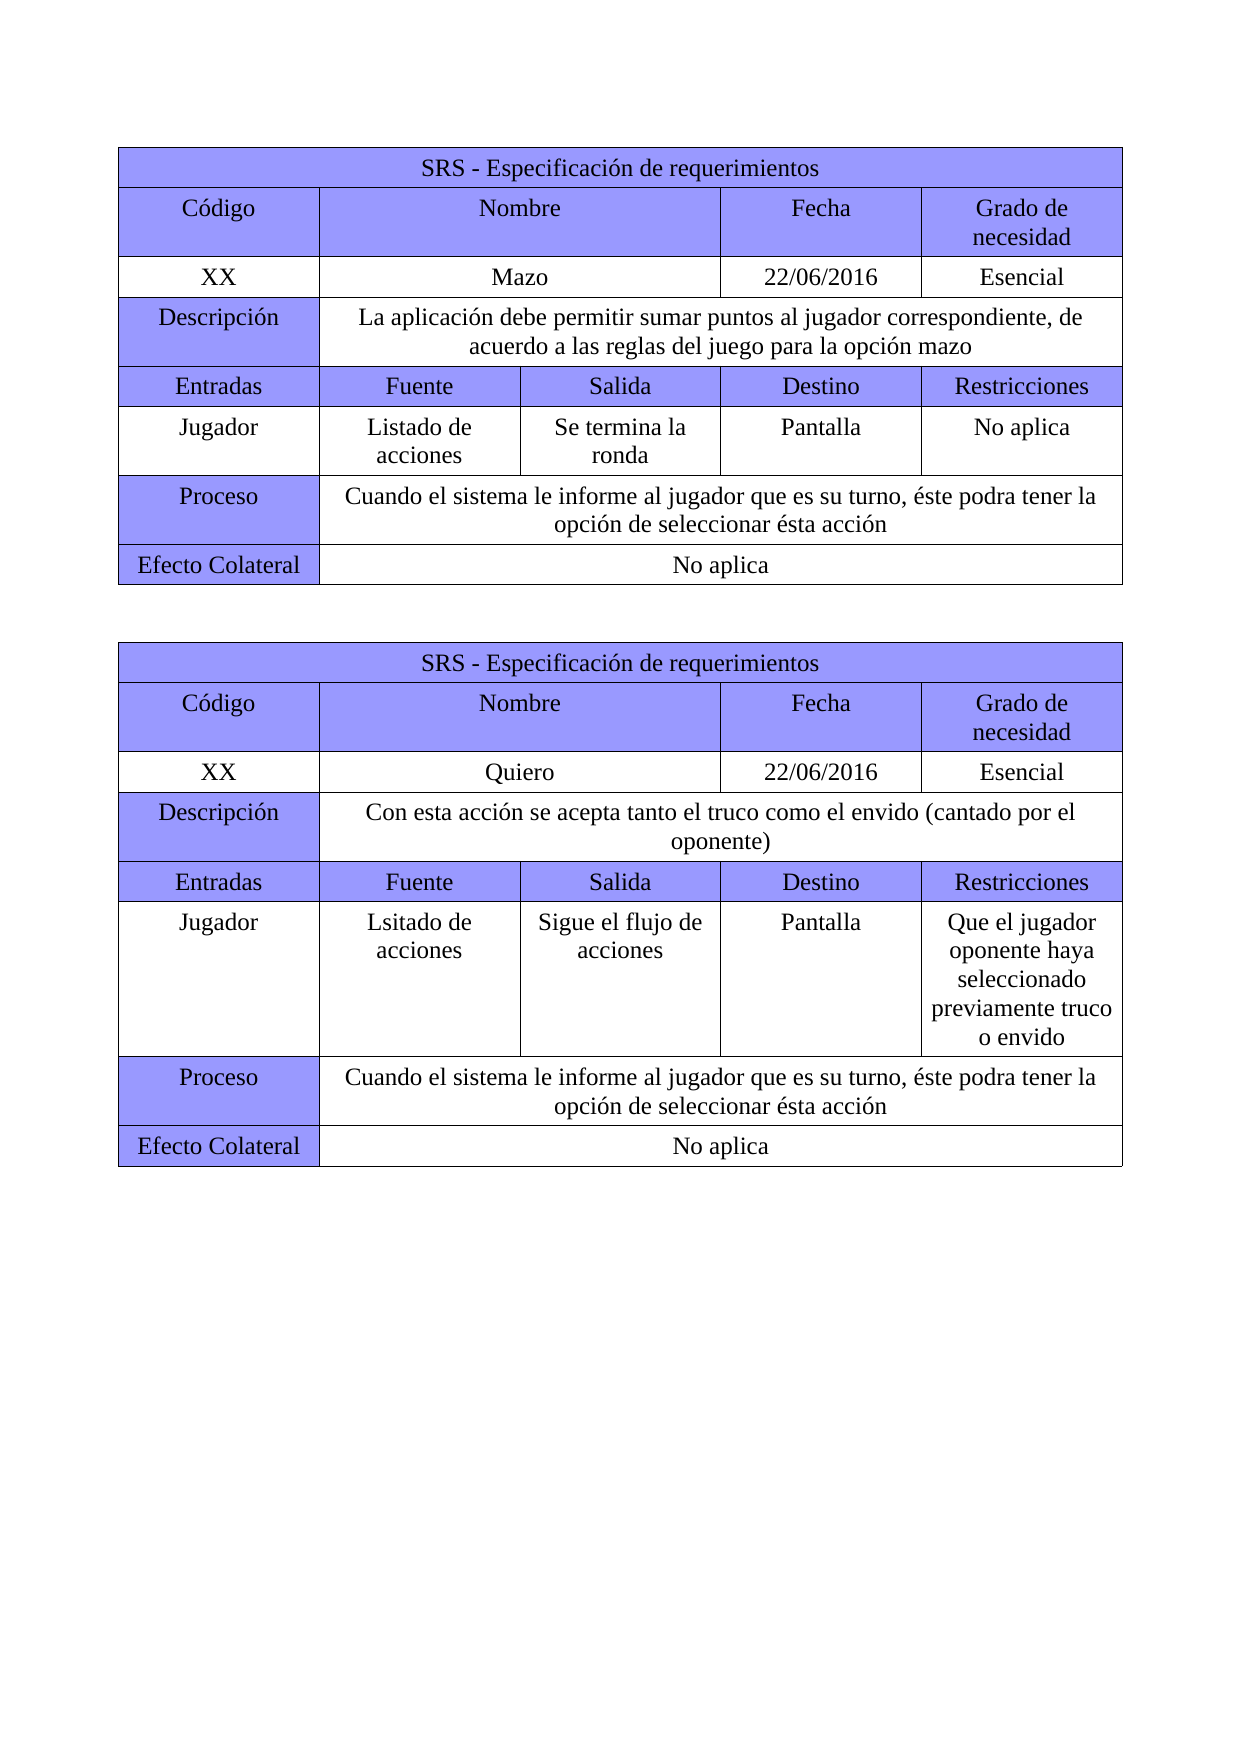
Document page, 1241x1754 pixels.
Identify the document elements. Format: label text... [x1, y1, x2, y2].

table_cell Entradas [119, 367, 319, 406]
table_cell Proceso [119, 1057, 319, 1125]
table_cell Listado de acciones [320, 407, 520, 475]
table_cell Jugador [119, 902, 319, 1056]
table_cell Destino [721, 367, 921, 406]
table_cell Grado de necesidad [922, 683, 1122, 751]
table_cell Restricciones [922, 367, 1122, 406]
table_cell 22/06/2016 [721, 752, 921, 792]
table_cell La aplicación debe permitir sumar puntos al jugador correspondiente, de acuerdo a las reglas del juego para la opción mazo [320, 298, 1122, 366]
table_cell Entradas [119, 862, 319, 901]
table_cell XX [119, 752, 319, 792]
table_cell Esencial [922, 257, 1122, 297]
table_cell Cuando el sistema le informe al jugador que es su turno, éste podra tener la opción de seleccionar ésta acción [320, 476, 1122, 544]
table_cell Jugador [119, 407, 319, 475]
table_cell No aplica [320, 545, 1122, 584]
table_cell Proceso [119, 476, 319, 544]
table_cell Con esta acción se acepta tanto el truco como el envido (cantado por el oponente) [320, 793, 1122, 861]
table_cell Efecto Colateral [119, 545, 319, 584]
table_header SRS - Especificación de requerimientos [119, 148, 1122, 187]
table_cell Grado de necesidad [922, 188, 1122, 256]
table_cell Quiero [320, 752, 720, 792]
table_cell Nombre [320, 188, 720, 256]
table_header SRS - Especificación de requerimientos [119, 643, 1122, 682]
table_cell Pantalla [721, 407, 921, 475]
table_cell Efecto Colateral [119, 1126, 319, 1166]
table_cell Salida [521, 367, 720, 406]
table_cell Cuando el sistema le informe al jugador que es su turno, éste podra tener la opción de seleccionar ésta acción [320, 1057, 1122, 1125]
table_cell Restricciones [922, 862, 1122, 901]
table_cell Fecha [721, 683, 921, 751]
table_cell Fuente [320, 367, 520, 406]
table_cell Nombre [320, 683, 720, 751]
table_cell Mazo [320, 257, 720, 297]
table_cell Descripción [119, 298, 319, 366]
table_cell Código [119, 188, 319, 256]
table_cell Que el jugador oponente haya seleccionado previamente truco o envido [922, 902, 1122, 1056]
table_cell Descripción [119, 793, 319, 861]
table_cell No aplica [922, 407, 1122, 475]
table_cell Destino [721, 862, 921, 901]
table_cell 22/06/2016 [721, 257, 921, 297]
table_cell Fuente [320, 862, 520, 901]
table_cell No aplica [320, 1126, 1122, 1166]
table_cell Esencial [922, 752, 1122, 792]
table_cell XX [119, 257, 319, 297]
table_cell Lsitado de acciones [320, 902, 520, 1056]
table_cell Salida [521, 862, 720, 901]
table_cell Sigue el flujo de acciones [521, 902, 720, 1056]
table_cell Fecha [721, 188, 921, 256]
table_cell Pantalla [721, 902, 921, 1056]
table_cell Código [119, 683, 319, 751]
table_cell Se termina la ronda [521, 407, 720, 475]
